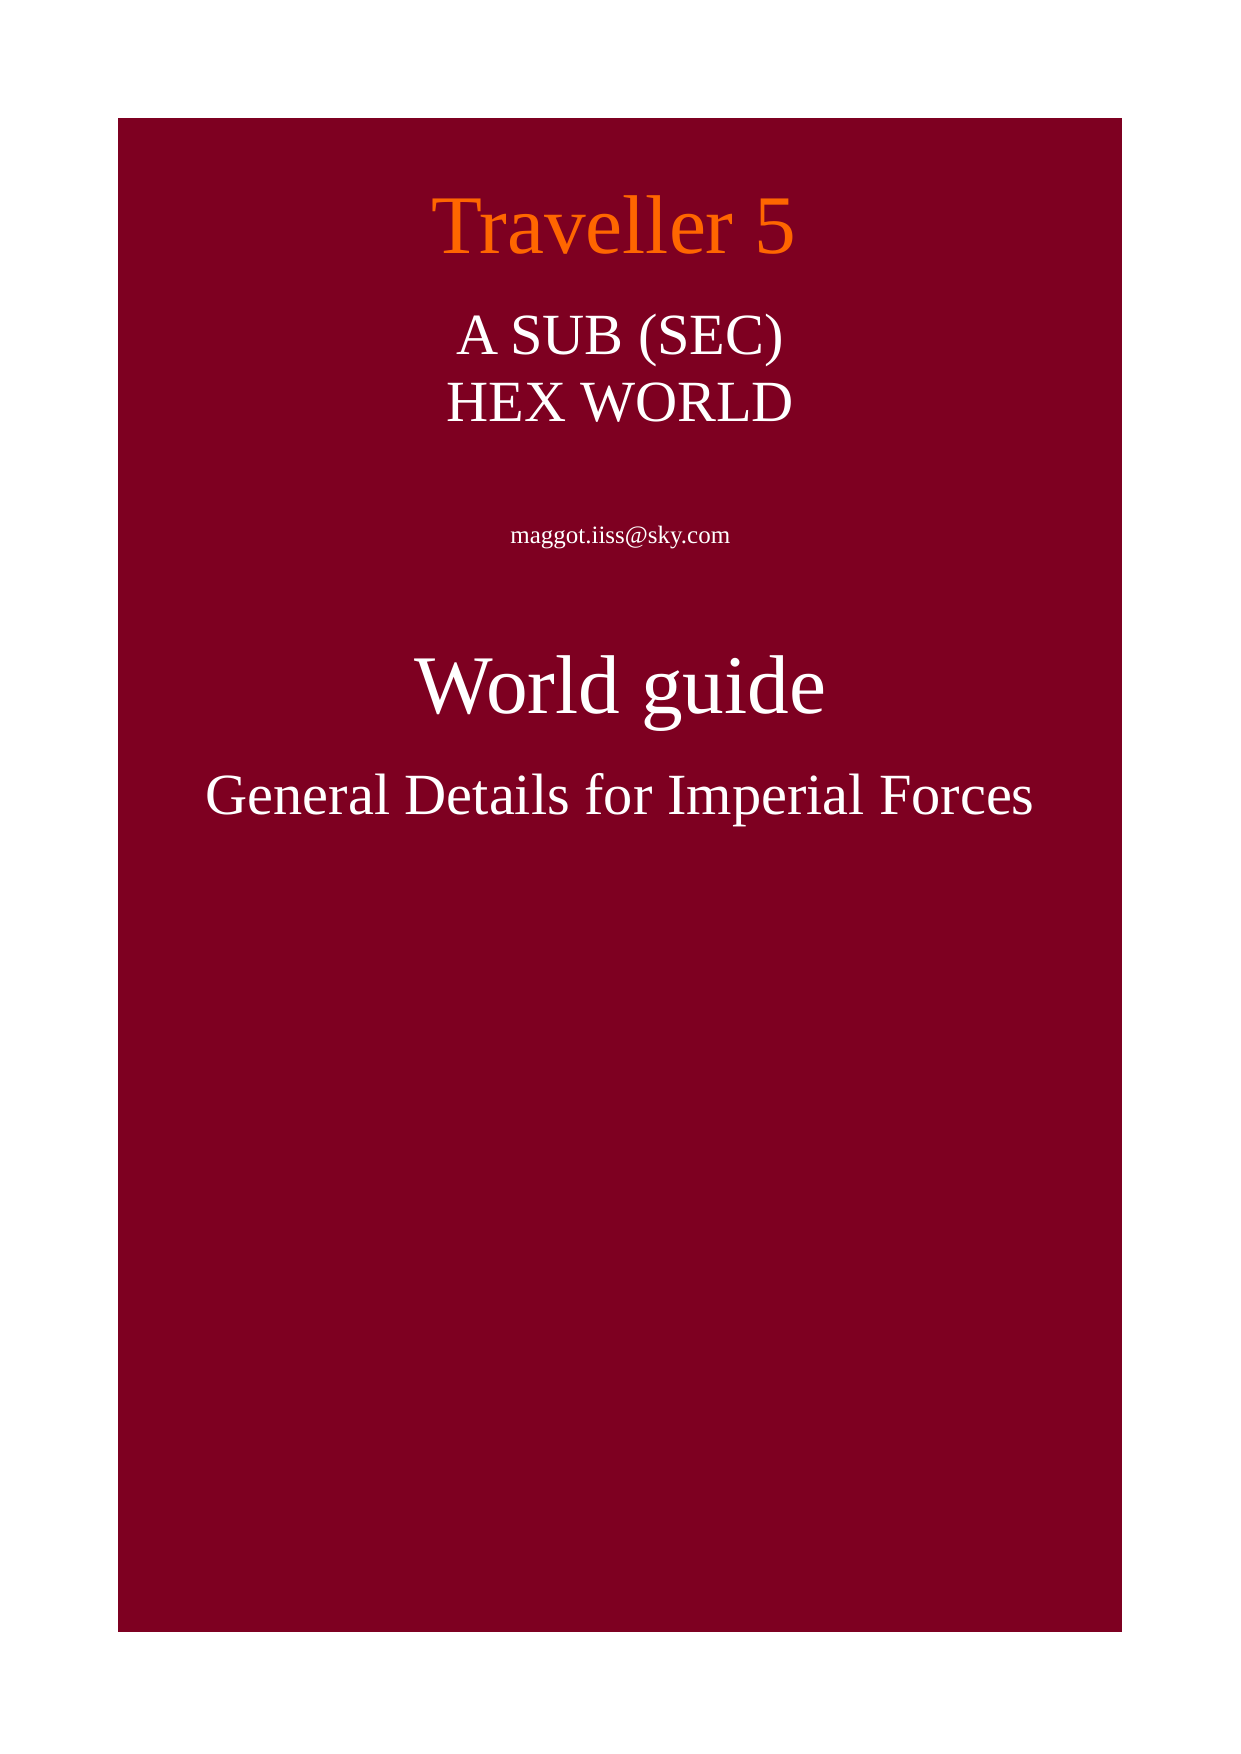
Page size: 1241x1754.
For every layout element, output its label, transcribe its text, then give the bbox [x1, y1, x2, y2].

text HEX WORLD [118, 367, 1122, 434]
text World guide [118, 636, 1122, 731]
text Traveller 5 [118, 176, 1122, 271]
text maggot.iiss@sky.com [118, 521, 1122, 549]
text A SUB (SEC) [118, 300, 1122, 367]
text General Details for Imperial Forces [118, 760, 1122, 827]
